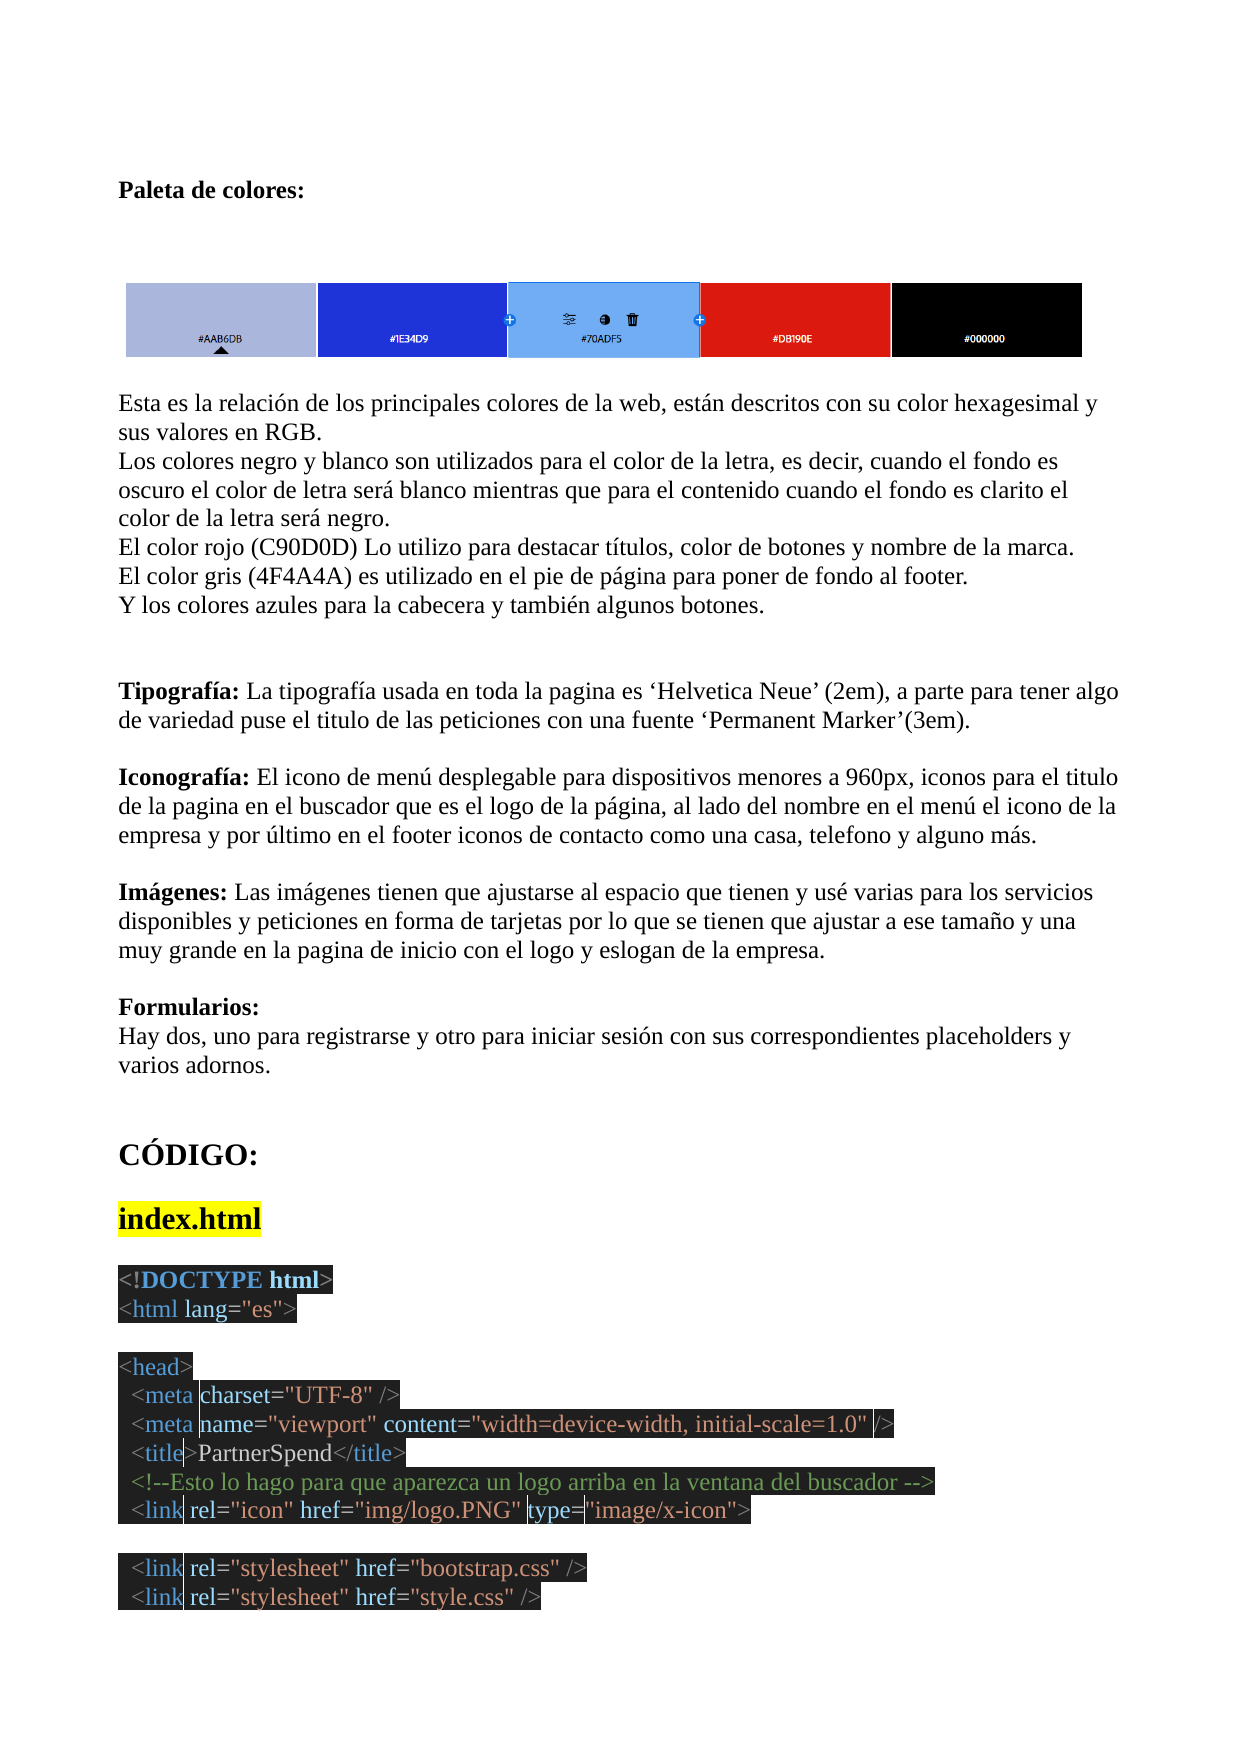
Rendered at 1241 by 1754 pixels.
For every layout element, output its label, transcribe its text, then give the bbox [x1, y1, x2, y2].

text Iconografía: El icono de menú desplegable para dispositivos menores a 960px, iconos para el titulo de la pagina en el buscador que es el logo de la página, al lado del nombre en el menú el icono de la empresa y por último en el footer iconos de contacto como una casa, telefono y alguno más. [118, 762, 1122, 848]
text Los colores negro y blanco son utilizados para el color de la letra, es decir, cuando el fondo es oscuro el color de letra será blanco mientras que para el contenido cuando el fondo es clarito el color de la letra será negro. [118, 446, 1122, 532]
text <meta charset="UTF-8" /> [118, 1380, 1122, 1409]
text Esta es la relación de los principales colores de la web, están descritos con su color hexagesimal y sus valores en RGB. [118, 389, 1122, 446]
text Paleta de colores: [118, 176, 1122, 204]
text Tipografía: La tipografía usada en toda la pagina es ‘Helvetica Neue’ (2em), a parte para tener algo de variedad puse el titulo de las peticiones con una fuente ‘Permanent Marker’(3em). [118, 676, 1122, 733]
text El color gris (4F4A4A) es utilizado en el pie de página para poner de fondo al footer. [118, 561, 1122, 590]
text <link rel="stylesheet" href="bootstrap.css" /> [118, 1553, 1122, 1582]
text <html lang="es"> [118, 1294, 1122, 1323]
text index.html [118, 1201, 1122, 1237]
text <!DOCTYPE html> [118, 1265, 1122, 1294]
text Imágenes: Las imágenes tienen que ajustarse al espacio que tienen y usé varias para los servicios disponibles y peticiones en forma de tarjetas por lo que se tienen que ajustar a ese tamaño y una muy grande en la pagina de inicio con el logo y eslogan de la empresa. [118, 877, 1122, 963]
text Hay dos, uno para registrarse y otro para iniciar sesión con sus correspondientes placeholders y varios adornos. [118, 1021, 1122, 1078]
picture [118, 261, 1123, 389]
text El color rojo (C90D0D) Lo utilizo para destacar títulos, color de botones y nombre de la marca. [118, 532, 1122, 561]
text <link rel="stylesheet" href="style.css" /> [118, 1582, 1122, 1610]
text <link rel="icon" href="img/logo.PNG" type="image/x-icon"> [118, 1495, 1122, 1524]
text Formularios: [118, 992, 1122, 1021]
text Y los colores azules para la cabecera y también algunos botones. [118, 590, 1122, 618]
text <title>PartnerSpend</title> [118, 1438, 1122, 1467]
text <head> [118, 1352, 1122, 1380]
text <meta name="viewport" content="width=device-width, initial-scale=1.0" /> [118, 1409, 1122, 1438]
text CÓDIGO: [118, 1136, 1122, 1172]
text <!--Esto lo hago para que aparezca un logo arriba en la ventana del buscador --> [118, 1467, 1122, 1495]
